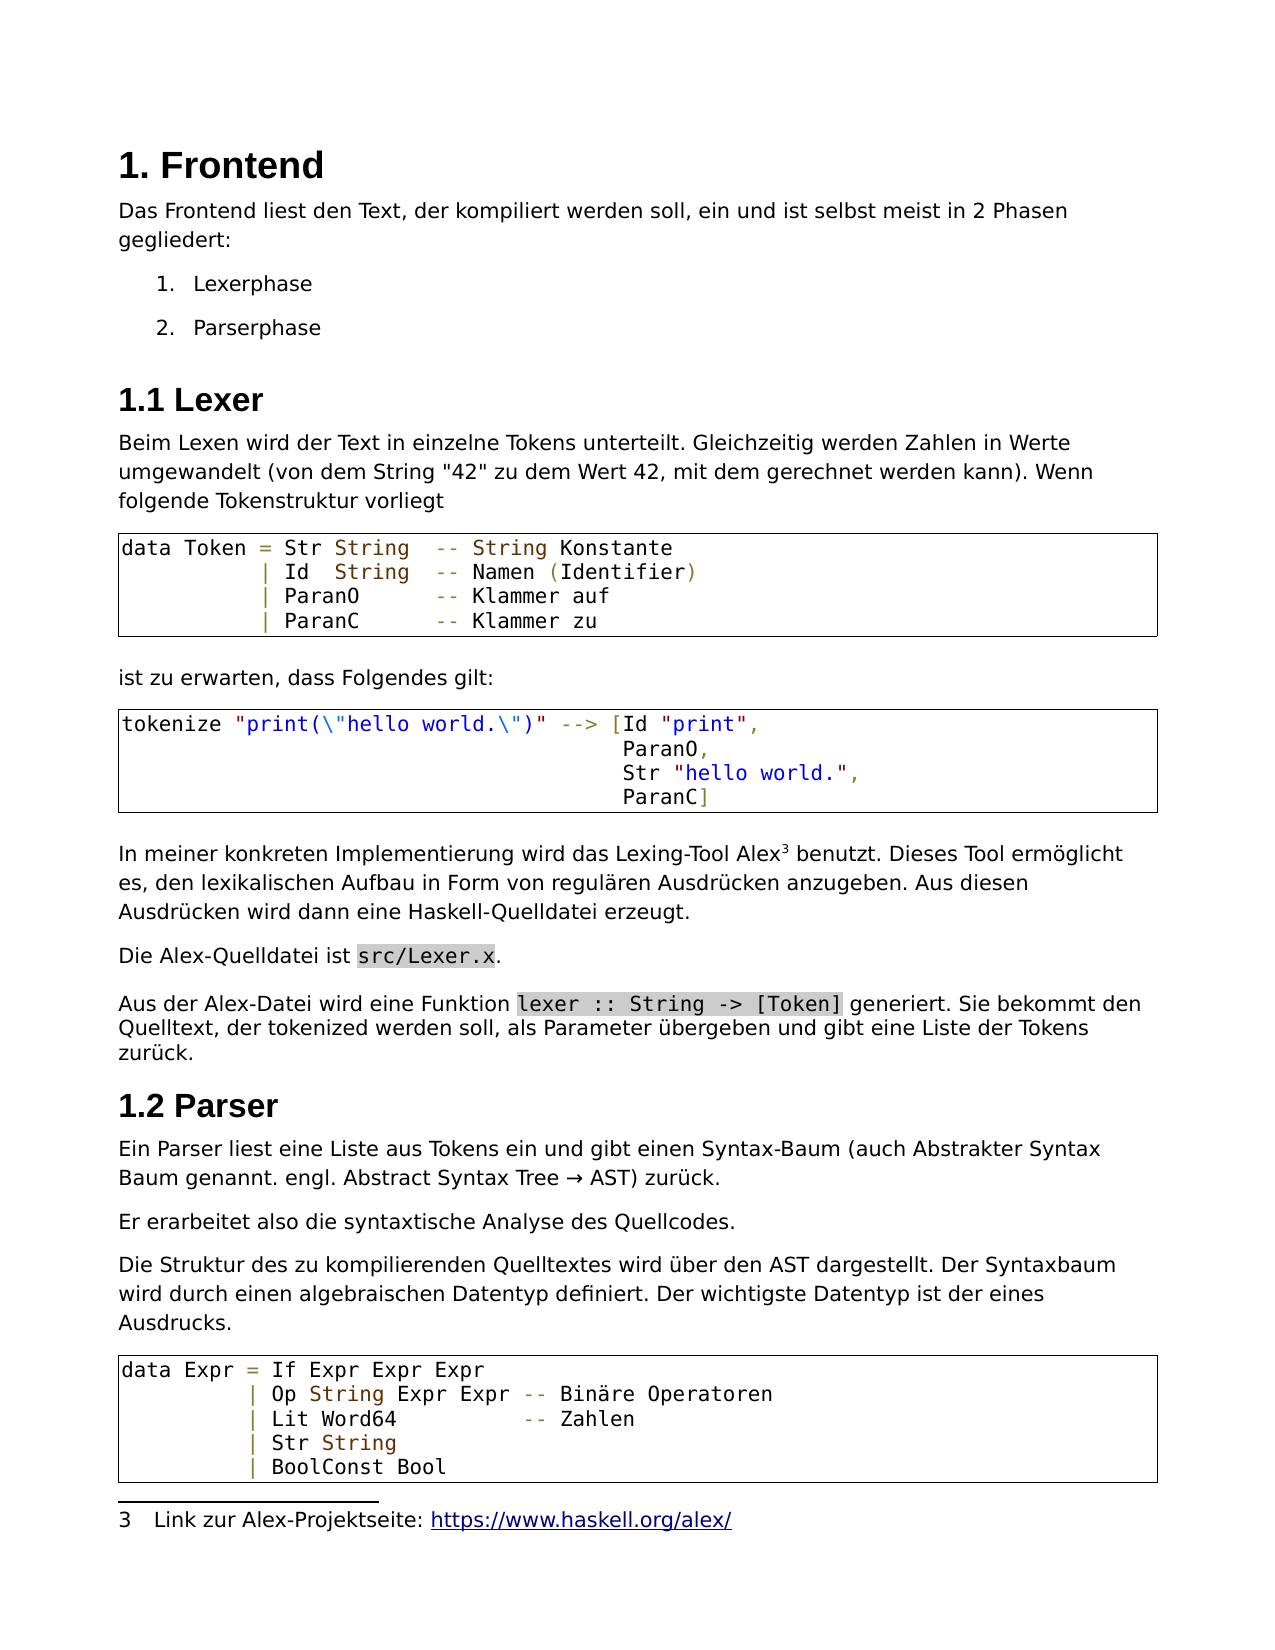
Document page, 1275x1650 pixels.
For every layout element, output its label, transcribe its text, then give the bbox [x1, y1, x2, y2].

list Parserphase [156, 316, 1157, 340]
subtitle 1.2 Parser [118, 1086, 1157, 1124]
text Ein Parser liest eine Liste aus Tokens ein und gibt einen Syntax-Baum (auch Abstrakter Syntax Baum genannt. engl. Abstract Syntax Tree → AST) zurück. [118, 1137, 1157, 1190]
text tokenize "print(\"hello world.\")" --> [Id "print", [119, 710, 1157, 733]
text Beim Lexen wird der Text in einzelne Tokens unterteilt. Gleichzeitig werden Zahlen in Werte umgewandelt (von dem String "42" zu dem Wert 42, mit dem gerechnet werden kann). Wenn folgende Tokenstruktur vorliegt [118, 431, 1157, 514]
text Er erarbeitet also die syntaxtische Analyse des Quellcodes. [118, 1210, 1157, 1234]
text | Id String -- Namen (Identifier) [119, 557, 1157, 582]
list Lexerphase [156, 272, 1157, 296]
text Das Frontend liest den Text, der kompiliert werden soll, ein und ist selbst meist in 2 Phasen gegliedert: [118, 199, 1157, 253]
subtitle 1.1 Lexer [118, 380, 1157, 419]
subtitle 1. Frontend [118, 143, 1157, 187]
text Die Struktur des zu kompilierenden Quelltextes wird über den AST dargestellt. Der Syntaxbaum wird durch einen algebraischen Datentyp definiert. Der wichtigste Datentyp ist der eines Ausdrucks. [118, 1253, 1157, 1336]
text ParanC] [119, 782, 1157, 812]
text | ParanC -- Klammer zu [119, 606, 1157, 636]
text In meiner konkreten Implementierung wird das Lexing-Tool Alex benutzt. Dieses Tool ermöglicht es, den lexikalischen Aufbau in Form von regulären Ausdrücken anzugeben. Aus diesen Ausdrücken wird dann eine Haskell-Quelldatei erzeugt. [118, 842, 1157, 924]
text Aus der Alex-Datei wird eine Funktion lexer :: String -> [Token] generiert. Sie bekommt den Quelltext, der tokenized werden soll, als Parameter übergeben und gibt eine Liste der Tokens zurück. [118, 992, 1157, 1065]
text ParanO, [119, 733, 1157, 758]
text data Expr = If Expr Expr Expr [119, 1356, 1157, 1379]
text ist zu erwarten, dass Folgendes gilt: [118, 666, 1157, 690]
text | BoolConst Bool [119, 1452, 1157, 1482]
text | Lit Word64 -- Zahlen [119, 1404, 1157, 1428]
text data Token = Str String -- String Konstante [119, 534, 1157, 557]
text | ParanO -- Klammer auf [119, 582, 1157, 606]
text | Op String Expr Expr -- Binäre Operatoren [119, 1379, 1157, 1404]
text Link zur Alex-Projektseite: https://www.haskell.org/alex/ [118, 1508, 1157, 1532]
text Str "hello world.", [119, 758, 1157, 782]
text | Str String [119, 1428, 1157, 1452]
text Die Alex-Quelldatei ist src/Lexer.x. [118, 944, 1157, 968]
